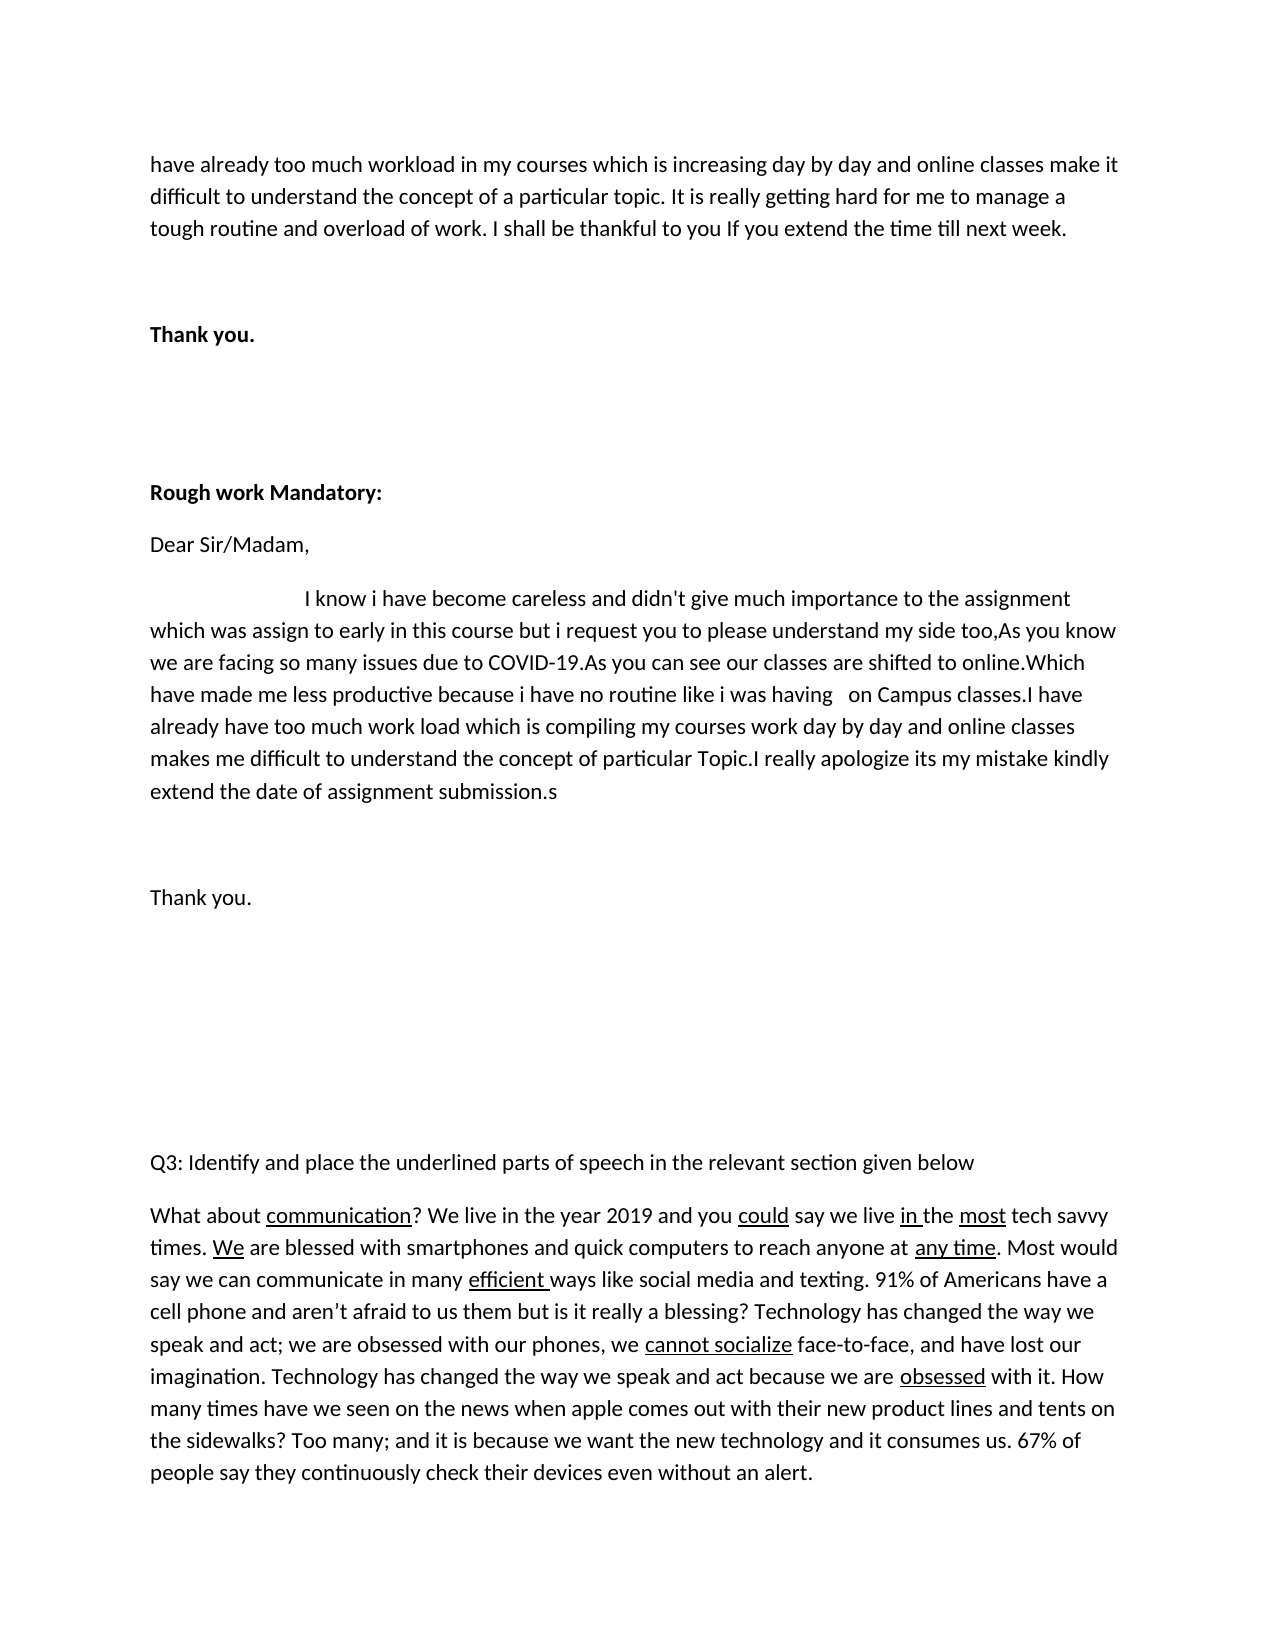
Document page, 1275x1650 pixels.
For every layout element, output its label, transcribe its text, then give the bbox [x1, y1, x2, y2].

text What about communication? We live in the year 2019 and you could say we live in the most tech savvy times. We are blessed with smartphones and quick computers to reach anyone at any time. Most would say we can communicate in many efficient ways like social media and texting. 91% of Americans have a cell phone and aren’t afraid to us them but is it really a blessing? Technology has changed the way we speak and act; we are obsessed with our phones, we cannot socialize face-to-face, and have lost our imagination. Technology has changed the way we speak and act because we are obsessed with it. How many times have we seen on the news when apple comes out with their new product lines and tents on the sidewalks? Too many; and it is because we want the new technology and it consumes us. 67% of people say they continuously check their devices even without an alert. [150, 1201, 1125, 1486]
text have already too much workload in my courses which is increasing day by day and online classes make it difficult to understand the concept of a particular topic. It is really getting hard for me to manage a tough routine and overload of work. I shall be thankful to you If you extend the time till next week. [150, 150, 1125, 242]
text Q3: Identify and place the underlined parts of speech in the relevant section given below [150, 1148, 1125, 1176]
text Thank you. [150, 320, 1125, 348]
text I know i have become careless and didn't give much importance to the assignment which was assign to early in this course but i request you to please understand my side too,As you know we are facing so many issues due to COVID-19.As you can see our classes are shifted to online.Which have made me less productive because i have no routine like i was having on Campus classes.I have already have too much work load which is compiling my courses work day by day and online classes makes me difficult to understand the concept of particular Topic.I really apologize its my mistake kindly extend the date of assignment submission.s [150, 584, 1125, 805]
text Dear Sir/Madam, [150, 531, 1125, 559]
text Thank you. [150, 883, 1125, 911]
text Rough work Mandatory: [150, 478, 1125, 506]
